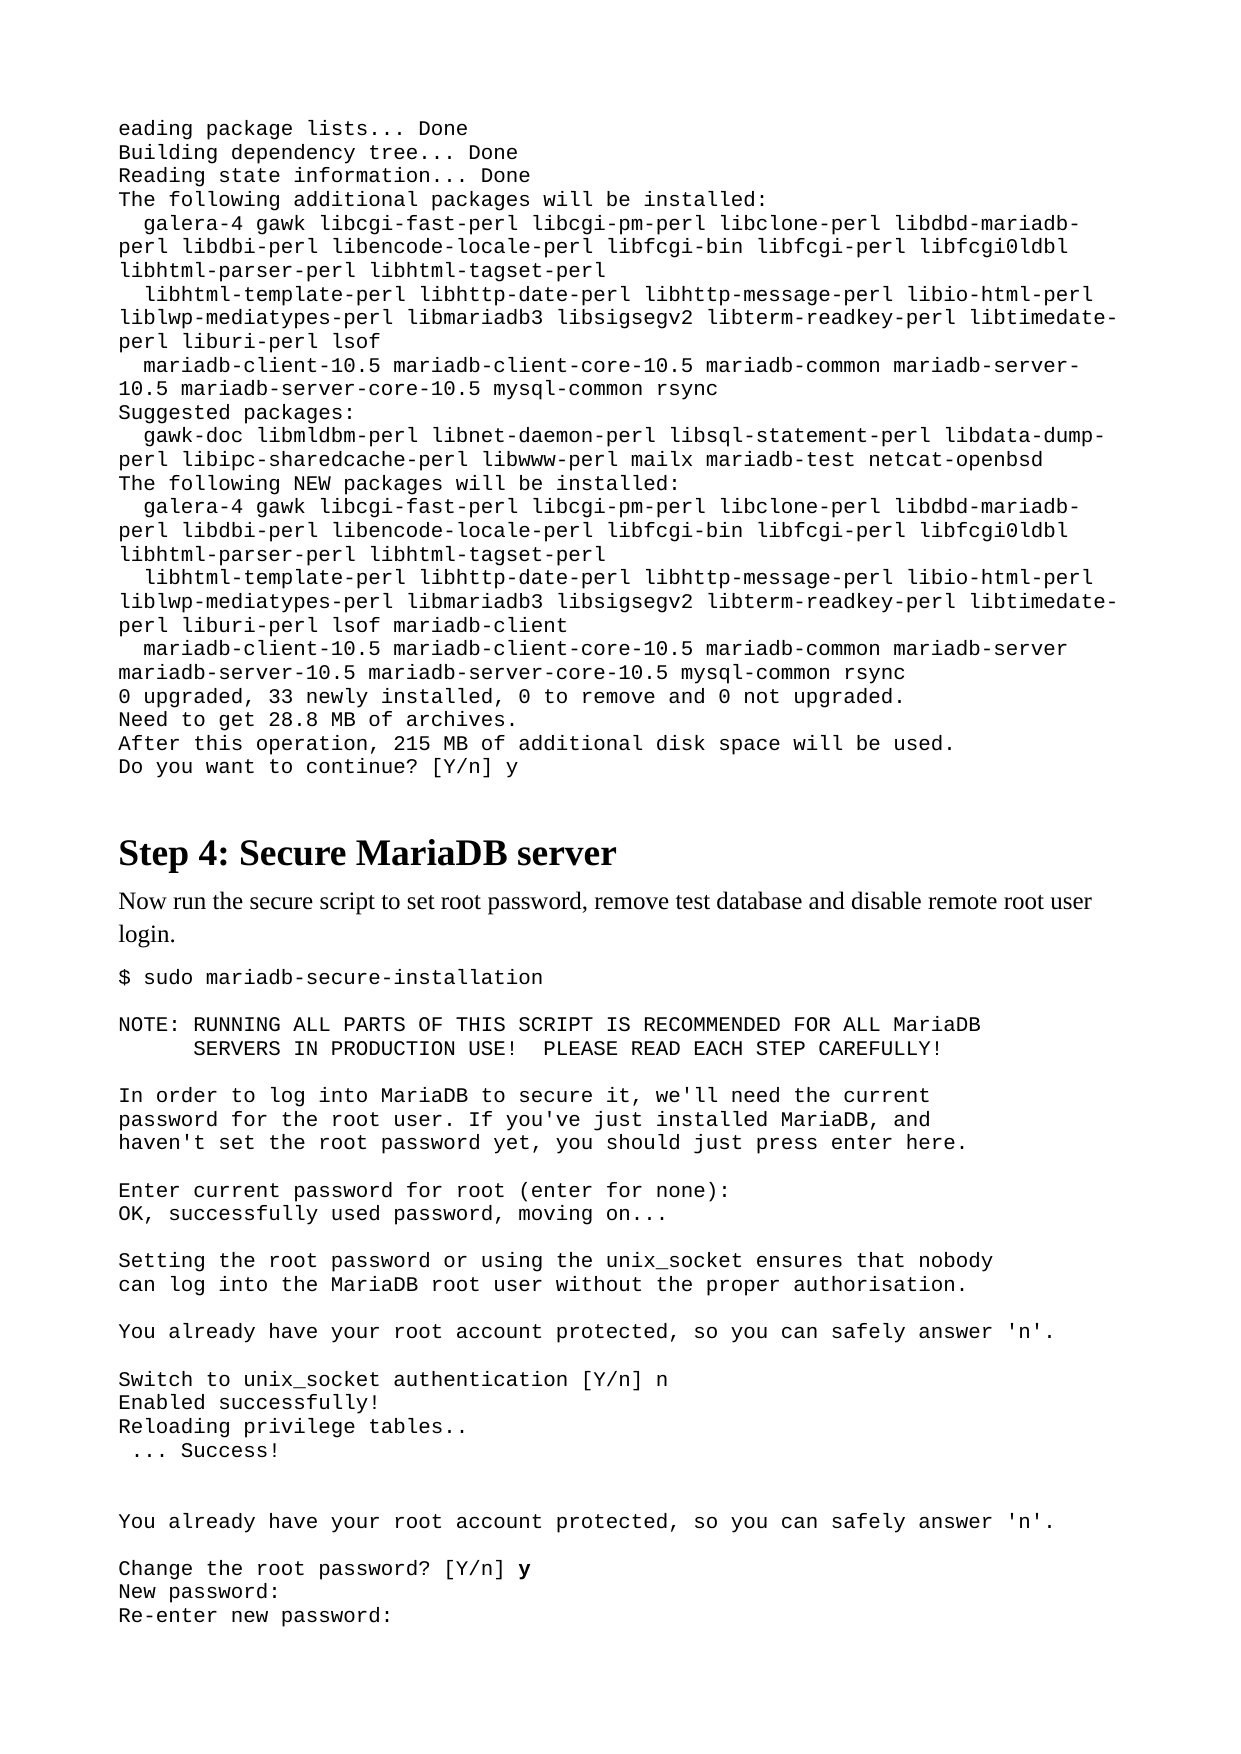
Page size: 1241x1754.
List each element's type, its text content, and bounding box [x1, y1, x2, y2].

text 0 upgraded, 33 newly installed, 0 to remove and 0 not upgraded. [118, 686, 1122, 709]
text The following additional packages will be installed: [118, 189, 1122, 213]
text OK, successfully used password, moving on... [118, 1203, 1122, 1227]
text New password: [118, 1582, 1122, 1605]
text $ sudo mariadb-secure-installation [118, 967, 1122, 990]
text Setting the root password or using the unix_socket ensures that nobody [118, 1251, 1122, 1274]
text Suggested packages: [118, 402, 1122, 426]
text Do you want to continue? [Y/n] y [118, 757, 1122, 780]
text Need to get 28.8 MB of archives. [118, 709, 1122, 733]
text libhtml-template-perl libhttp-date-perl libhttp-message-perl libio-html-perl liblwp-mediatypes-perl libmariadb3 libsigsegv2 libterm-readkey-perl libtimedate-perl liburi-perl lsof [118, 284, 1122, 354]
text In order to log into MariaDB to secure it, we'll need the current [118, 1085, 1122, 1109]
text Now run the secure script to set root password, remove test database and disable remote root user login. [118, 886, 1122, 948]
text Reading state information... Done [118, 165, 1122, 189]
text You already have your root account protected, so you can safely answer 'n'. [118, 1321, 1122, 1345]
text SERVERS IN PRODUCTION USE! PLEASE READ EACH STEP CAREFULLY! [118, 1038, 1122, 1061]
text Enabled successfully! [118, 1392, 1122, 1416]
text Re-enter new password: [118, 1605, 1122, 1629]
text mariadb-client-10.5 mariadb-client-core-10.5 mariadb-common mariadb-server mariadb-server-10.5 mariadb-server-core-10.5 mysql-common rsync [118, 638, 1122, 686]
text You already have your root account protected, so you can safely answer 'n'. [118, 1511, 1122, 1534]
subtitle Step 4: Secure MariaDB server [118, 831, 1122, 874]
text The following NEW packages will be installed: [118, 473, 1122, 496]
text Change the root password? [Y/n] y [118, 1558, 1122, 1582]
text After this operation, 215 MB of additional disk space will be used. [118, 733, 1122, 757]
text galera-4 gawk libcgi-fast-perl libcgi-pm-perl libclone-perl libdbd-mariadb-perl libdbi-perl libencode-locale-perl libfcgi-bin libfcgi-perl libfcgi0ldbl libhtml-parser-perl libhtml-tagset-perl [118, 213, 1122, 284]
text libhtml-template-perl libhttp-date-perl libhttp-message-perl libio-html-perl liblwp-mediatypes-perl libmariadb3 libsigsegv2 libterm-readkey-perl libtimedate-perl liburi-perl lsof mariadb-client [118, 567, 1122, 638]
text NOTE: RUNNING ALL PARTS OF THIS SCRIPT IS RECOMMENDED FOR ALL MariaDB [118, 1014, 1122, 1038]
text Reloading privilege tables.. [118, 1416, 1122, 1440]
text can log into the MariaDB root user without the proper authorisation. [118, 1274, 1122, 1298]
text Switch to unix_socket authentication [Y/n] n [118, 1369, 1122, 1392]
text eading package lists... Done [118, 118, 1122, 142]
text mariadb-client-10.5 mariadb-client-core-10.5 mariadb-common mariadb-server-10.5 mariadb-server-core-10.5 mysql-common rsync [118, 354, 1122, 402]
text haven't set the root password yet, you should just press enter here. [118, 1132, 1122, 1156]
text password for the root user. If you've just installed MariaDB, and [118, 1109, 1122, 1132]
text ... Success! [118, 1440, 1122, 1463]
text Building dependency tree... Done [118, 142, 1122, 165]
text galera-4 gawk libcgi-fast-perl libcgi-pm-perl libclone-perl libdbd-mariadb-perl libdbi-perl libencode-locale-perl libfcgi-bin libfcgi-perl libfcgi0ldbl libhtml-parser-perl libhtml-tagset-perl [118, 496, 1122, 567]
text gawk-doc libmldbm-perl libnet-daemon-perl libsql-statement-perl libdata-dump-perl libipc-sharedcache-perl libwww-perl mailx mariadb-test netcat-openbsd [118, 426, 1122, 473]
text Enter current password for root (enter for none): [118, 1179, 1122, 1203]
